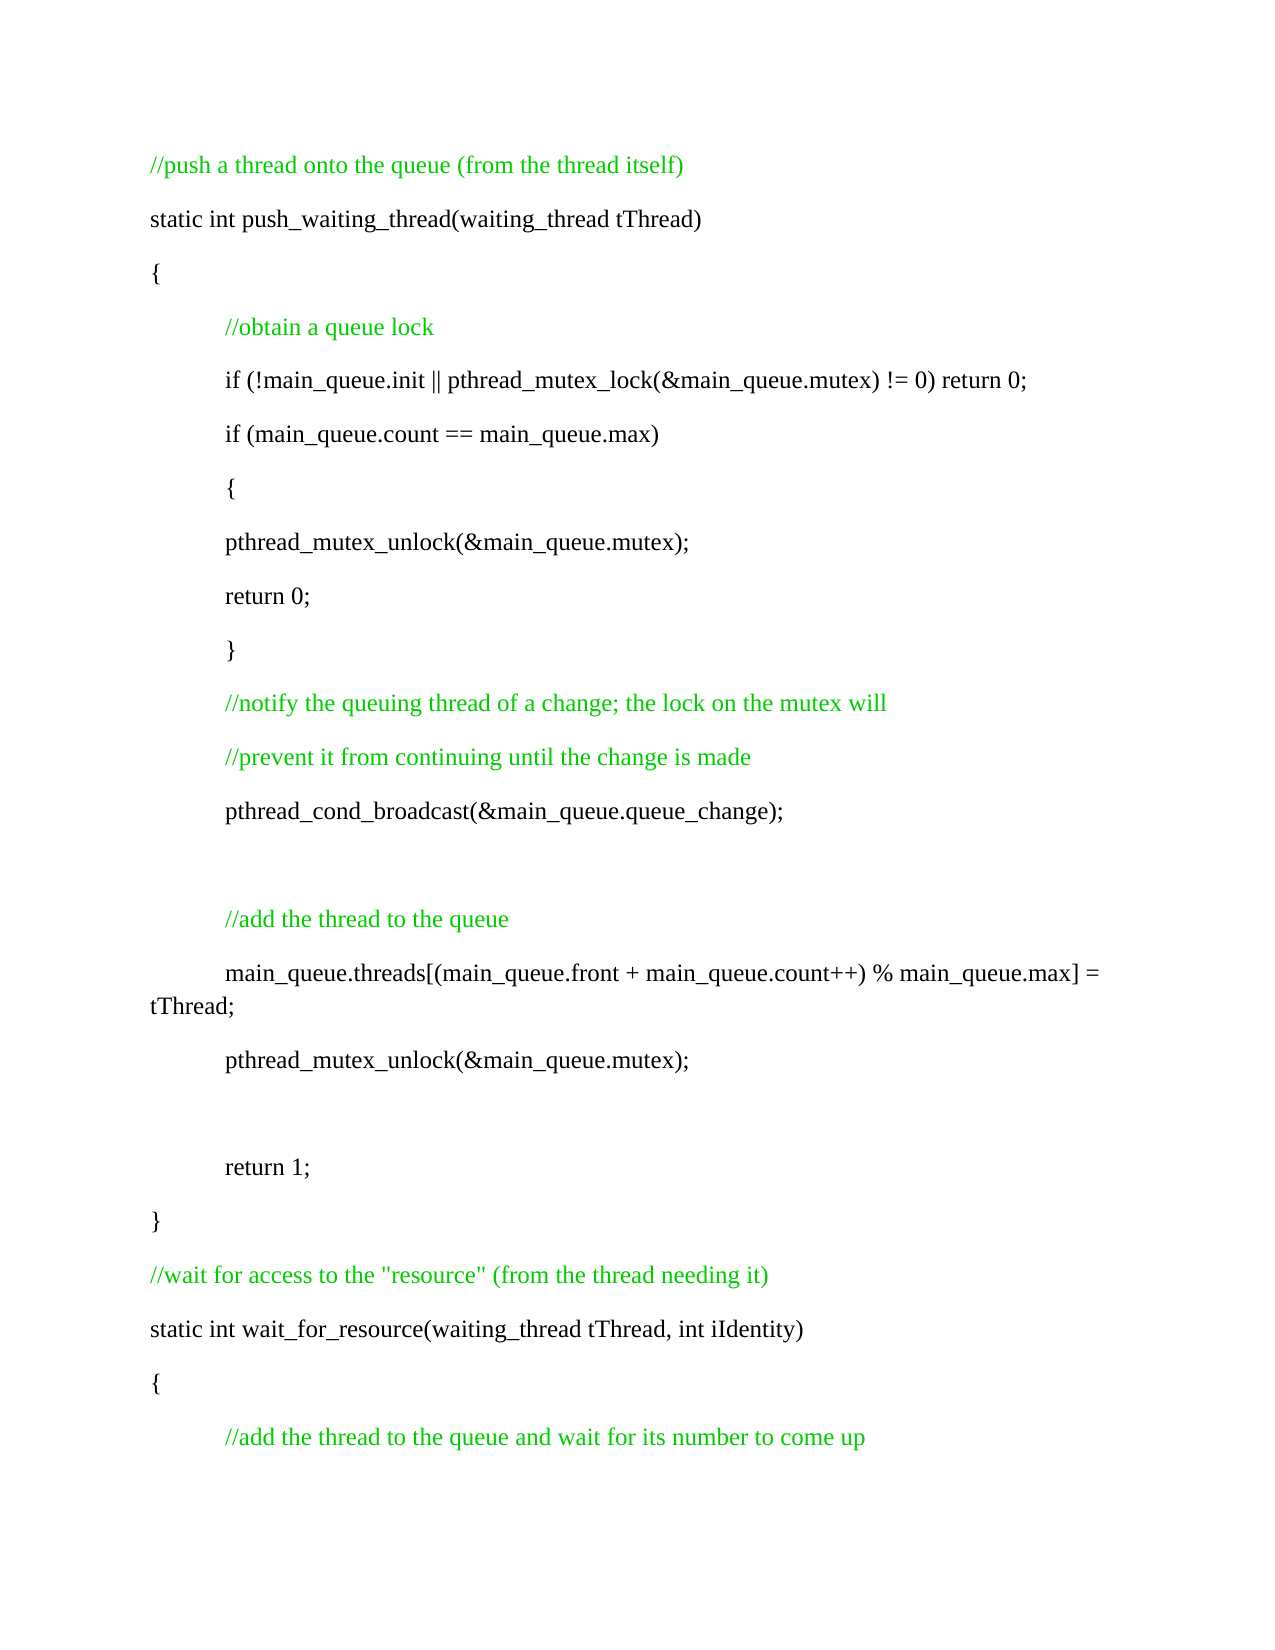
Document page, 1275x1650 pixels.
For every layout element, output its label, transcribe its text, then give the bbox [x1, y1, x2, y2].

text { [150, 1368, 1125, 1397]
text return 0; [150, 581, 1125, 609]
text //wait for access to the "resource" (from the thread needing it) [150, 1260, 1125, 1289]
text return 1; [150, 1152, 1125, 1181]
text if (main_queue.count == main_queue.max) [150, 419, 1125, 448]
text //add the thread to the queue and wait for its number to come up [150, 1422, 1125, 1450]
text } [150, 635, 1125, 663]
text pthread_mutex_unlock(&main_queue.mutex); [150, 1045, 1125, 1073]
text pthread_mutex_unlock(&main_queue.mutex); [150, 527, 1125, 556]
text { [150, 473, 1125, 502]
text //notify the queuing thread of a change; the lock on the mutex will [150, 688, 1125, 717]
text static int push_waiting_thread(waiting_thread tThread) [150, 204, 1125, 233]
text //add the thread to the queue [150, 904, 1125, 933]
subtitle //prevent it from continuing until the change is made [150, 742, 1125, 771]
text } [150, 1206, 1125, 1235]
text if (!main_queue.init || pthread_mutex_lock(&main_queue.mutex) != 0) return 0; [150, 365, 1125, 394]
text //obtain a queue lock [150, 312, 1125, 340]
text pthread_cond_broadcast(&main_queue.queue_change); [150, 796, 1125, 825]
text //push a thread onto the queue (from the thread itself) [150, 150, 1125, 179]
text main_queue.threads[(main_queue.front + main_queue.count++) % main_queue.max] = tThread; [150, 958, 1125, 1019]
text static int wait_for_resource(waiting_thread tThread, int iIdentity) [150, 1314, 1125, 1343]
text { [150, 258, 1125, 286]
